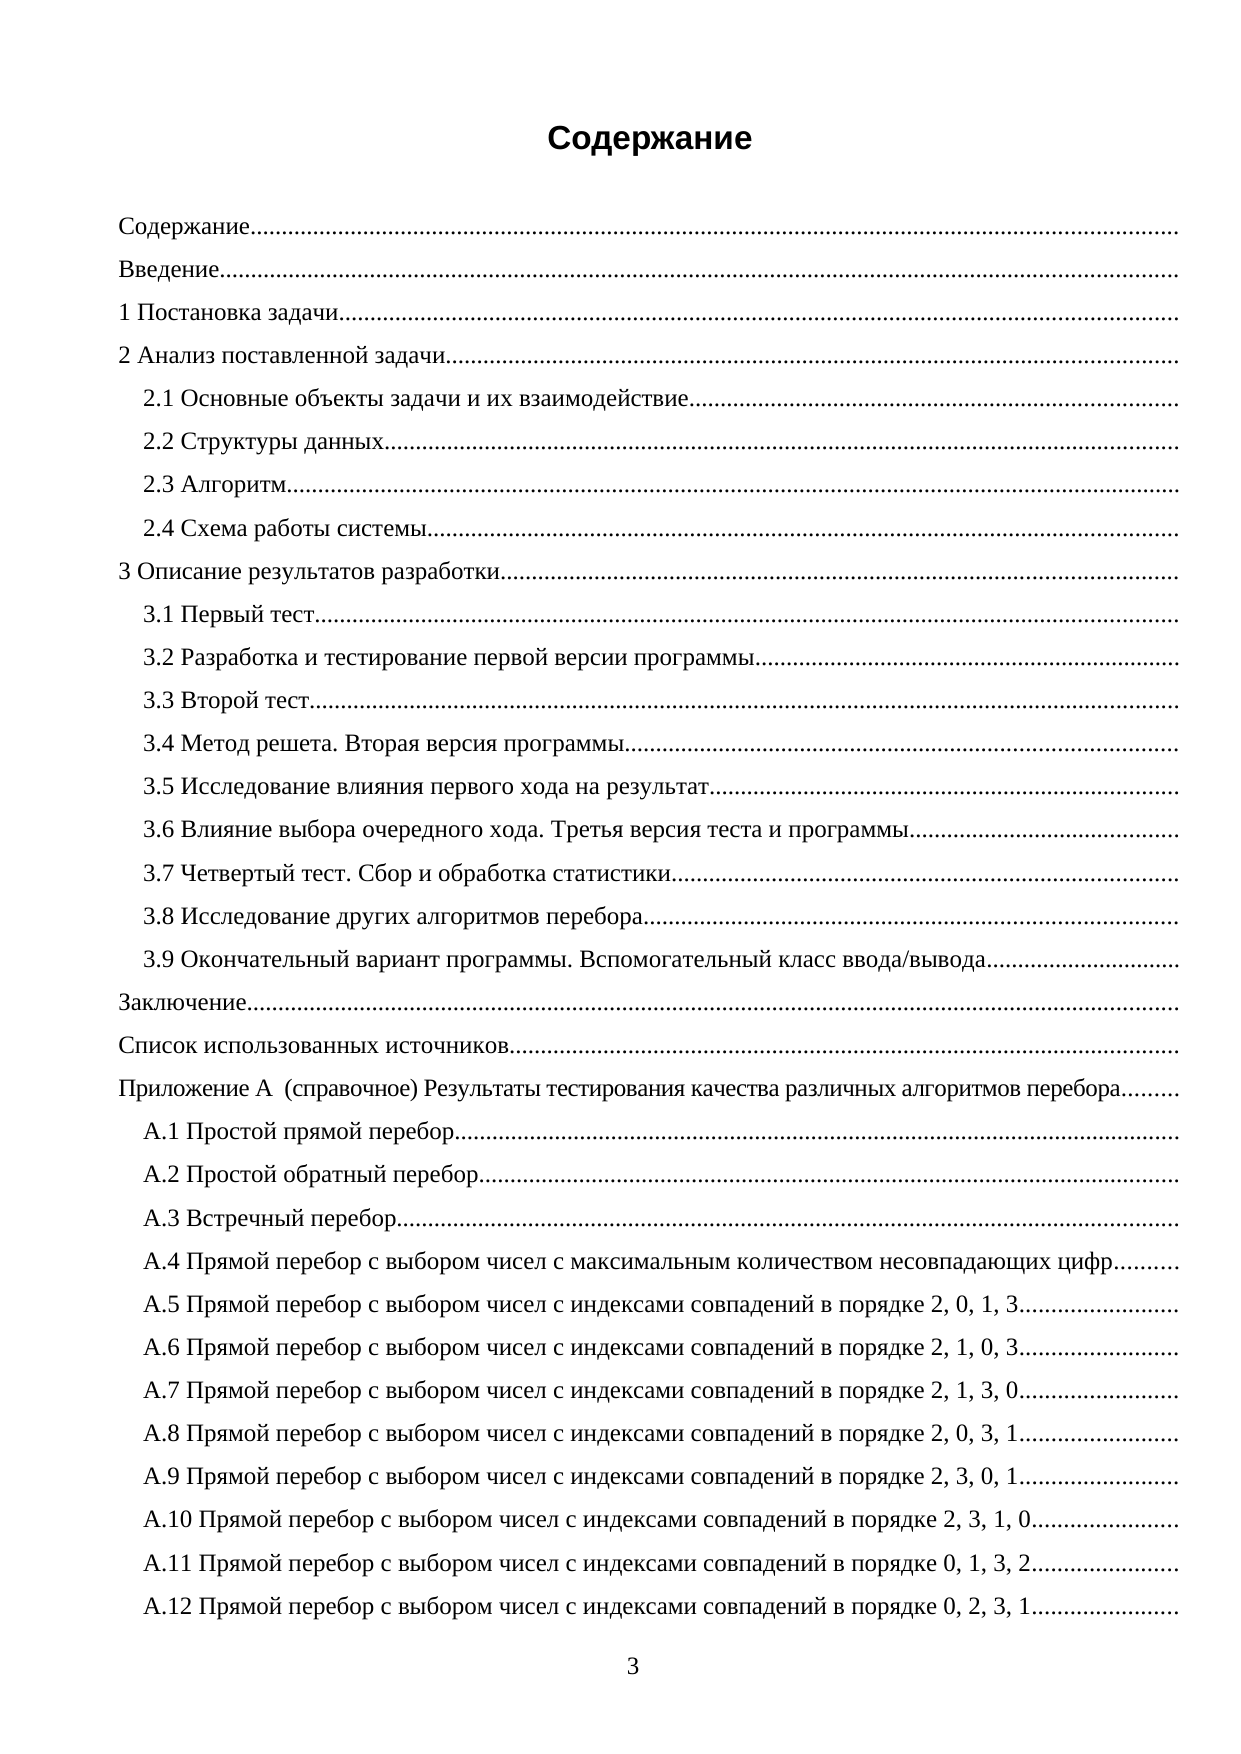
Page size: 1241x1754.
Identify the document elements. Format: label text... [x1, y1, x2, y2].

text 3.7 Четвертый тест. Сбор и обработка статистики [143, 858, 1181, 886]
text 2.3 Алгоритм [143, 469, 1181, 498]
subtitle Содержание [118, 118, 1181, 157]
text A.9 Прямой перебор с выбором чисел с индексами совпадений в порядке 2, 3, 0, 1 [143, 1461, 1181, 1490]
text 3.2 Разработка и тестирование первой версии программы [143, 642, 1181, 671]
text 2.1 Основные объекты задачи и их взаимодействие [143, 383, 1181, 412]
text 3.6 Влияние выбора очередного хода. Третья версия теста и программы [143, 814, 1181, 843]
text A.11 Прямой перебор с выбором чисел с индексами совпадений в порядке 0, 1, 3, 2 [143, 1548, 1181, 1576]
text A.5 Прямой перебор с выбором чисел с индексами совпадений в порядке 2, 0, 1, 3 [143, 1289, 1181, 1318]
text Приложение А (справочное) Результаты тестирования качества различных алгоритмов перебора [118, 1073, 1181, 1102]
text A.10 Прямой перебор с выбором чисел с индексами совпадений в порядке 2, 3, 1, 0 [143, 1504, 1181, 1533]
text 2.4 Схема работы системы [143, 513, 1181, 541]
text Введение [118, 254, 1181, 283]
text 3.5 Исследование влияния первого хода на результат [143, 771, 1181, 800]
text 1 Постановка задачи [118, 297, 1181, 326]
text 3.9 Окончательный вариант программы. Вспомогательный класс ввода/вывода [143, 944, 1181, 973]
text A.4 Прямой перебор с выбором чисел с максимальным количеством несовпадающих цифр [143, 1246, 1181, 1274]
text 2.2 Структуры данных [143, 426, 1181, 455]
text 3.4 Метод решета. Вторая версия программы [143, 728, 1181, 757]
text A.7 Прямой перебор с выбором чисел с индексами совпадений в порядке 2, 1, 3, 0 [143, 1375, 1181, 1404]
text 3.8 Исследование других алгоритмов перебора [143, 901, 1181, 929]
text Заключение [118, 987, 1181, 1016]
text A.3 Встречный перебор [143, 1203, 1181, 1231]
text 3 Описание результатов разработки [118, 556, 1181, 584]
text 3.3 Второй тест [143, 685, 1181, 714]
text Список использованных источников [118, 1030, 1181, 1059]
text A.6 Прямой перебор с выбором чисел с индексами совпадений в порядке 2, 1, 0, 3 [143, 1332, 1181, 1361]
text A.8 Прямой перебор с выбором чисел с индексами совпадений в порядке 2, 0, 3, 1 [143, 1418, 1181, 1447]
text A.12 Прямой перебор с выбором чисел с индексами совпадений в порядке 0, 2, 3, 1 [143, 1591, 1181, 1619]
text A.1 Простой прямой перебор [143, 1116, 1181, 1145]
text 2 Анализ поставленной задачи [118, 340, 1181, 369]
text Содержание [118, 211, 1181, 239]
text A.2 Простой обратный перебор [143, 1159, 1181, 1188]
text 3.1 Первый тест [143, 599, 1181, 628]
